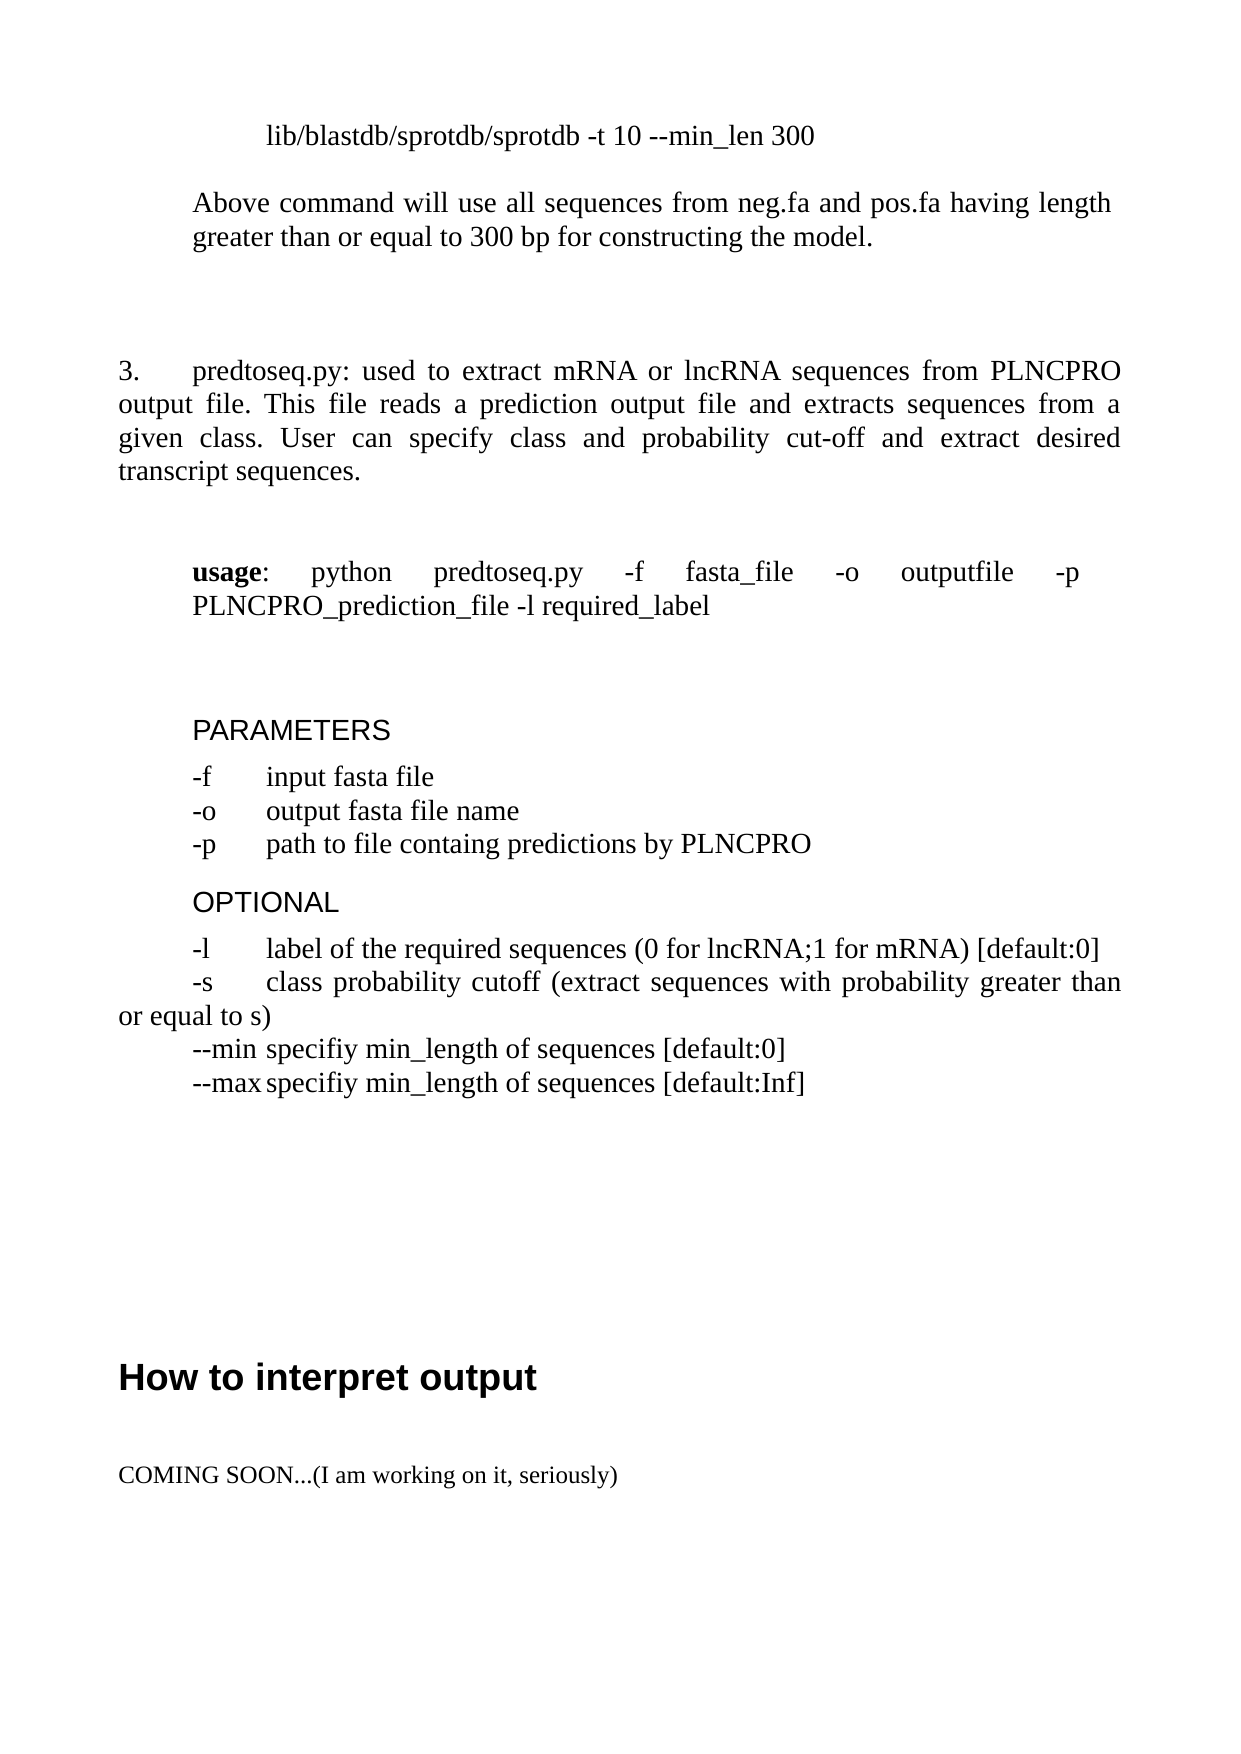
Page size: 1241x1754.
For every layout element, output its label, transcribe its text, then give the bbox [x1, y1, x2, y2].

text -p path to file containg predictions by PLNCPRO [118, 826, 1122, 860]
text usage: python predtoseq.py -f fasta_file -o outputfile -p PLNCPRO_prediction_file -l required_label [118, 554, 1122, 621]
text -o output fasta file name [118, 793, 1122, 826]
text -s class probability cutoff (extract sequences with probability greater than or equal to s) [118, 964, 1122, 1032]
text --max specifiy min_length of sequences [default:Inf] [118, 1065, 1122, 1099]
text 3. predtoseq.py: used to extract mRNA or lncRNA sequences from PLNCPRO output file. This file reads a prediction output file and extracts sequences from a given class. User can specify class and probability cut-off and extract desired transcript sequences. [118, 353, 1122, 487]
subtitle How to interpret output [118, 1354, 1122, 1398]
text Above command will use all sequences from neg.fa and pos.fa having length greater than or equal to 300 bp for constructing the model. [118, 185, 1122, 252]
subtitle PARAMETERS [118, 713, 1122, 747]
text -f input fasta file [118, 759, 1122, 793]
text COMING SOON...(I am working on it, seriously) [118, 1460, 1122, 1488]
text --min specifiy min_length of sequences [default:0] [118, 1032, 1122, 1065]
text -l label of the required sequences (0 for lncRNA;1 for mRNA) [default:0] [118, 931, 1122, 964]
text lib/blastdb/sprotdb/sprotdb -t 10 --min_len 300 [118, 118, 1122, 152]
subtitle OPTIONAL [118, 885, 1122, 918]
